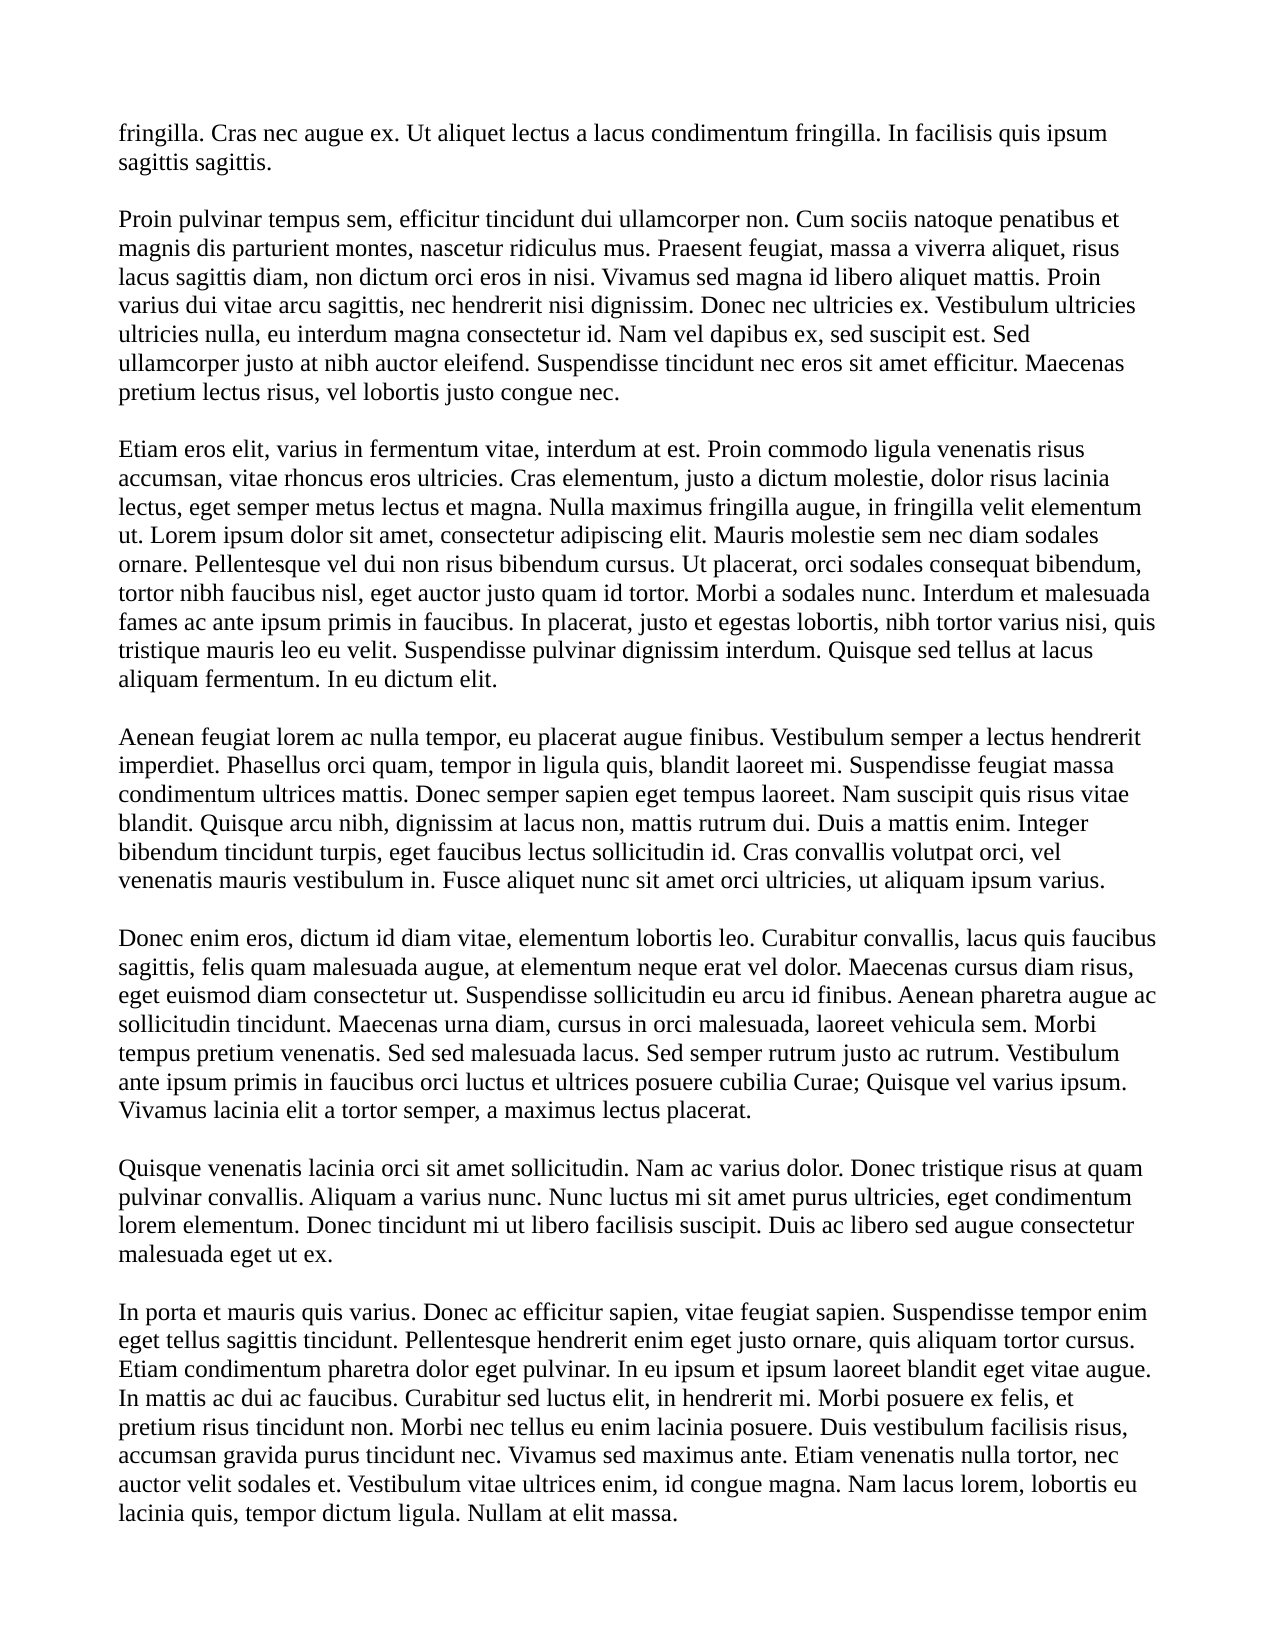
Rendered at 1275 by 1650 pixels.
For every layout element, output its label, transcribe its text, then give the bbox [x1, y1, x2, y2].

text Quisque venenatis lacinia orci sit amet sollicitudin. Nam ac varius dolor. Donec tristique risus at quam pulvinar convallis. Aliquam a varius nunc. Nunc luctus mi sit amet purus ultricies, eget condimentum lorem elementum. Donec tincidunt mi ut libero facilisis suscipit. Duis ac libero sed augue consectetur malesuada eget ut ex. [118, 1153, 1157, 1268]
text In porta et mauris quis varius. Donec ac efficitur sapien, vitae feugiat sapien. Suspendisse tempor enim eget tellus sagittis tincidunt. Pellentesque hendrerit enim eget justo ornare, quis aliquam tortor cursus. Etiam condimentum pharetra dolor eget pulvinar. In eu ipsum et ipsum laoreet blandit eget vitae augue. In mattis ac dui ac faucibus. Curabitur sed luctus elit, in hendrerit mi. Morbi posuere ex felis, et pretium risus tincidunt non. Morbi nec tellus eu enim lacinia posuere. Duis vestibulum facilisis risus, accumsan gravida purus tincidunt nec. Vivamus sed maximus ante. Etiam venenatis nulla tortor, nec auctor velit sodales et. Vestibulum vitae ultrices enim, id congue magna. Nam lacus lorem, lobortis eu lacinia quis, tempor dictum ligula. Nullam at elit massa. [118, 1297, 1157, 1527]
text Proin pulvinar tempus sem, efficitur tincidunt dui ullamcorper non. Cum sociis natoque penatibus et magnis dis parturient montes, nascetur ridiculus mus. Praesent feugiat, massa a viverra aliquet, risus lacus sagittis diam, non dictum orci eros in nisi. Vivamus sed magna id libero aliquet mattis. Proin varius dui vitae arcu sagittis, nec hendrerit nisi dignissim. Donec nec ultricies ex. Vestibulum ultricies ultricies nulla, eu interdum magna consectetur id. Nam vel dapibus ex, sed suscipit est. Sed ullamcorper justo at nibh auctor eleifend. Suspendisse tincidunt nec eros sit amet efficitur. Maecenas pretium lectus risus, vel lobortis justo congue nec. [118, 204, 1157, 406]
text Aenean feugiat lorem ac nulla tempor, eu placerat augue finibus. Vestibulum semper a lectus hendrerit imperdiet. Phasellus orci quam, tempor in ligula quis, blandit laoreet mi. Suspendisse feugiat massa condimentum ultrices mattis. Donec semper sapien eget tempus laoreet. Nam suscipit quis risus vitae blandit. Quisque arcu nibh, dignissim at lacus non, mattis rutrum dui. Duis a mattis enim. Integer bibendum tincidunt turpis, eget faucibus lectus sollicitudin id. Cras convallis volutpat orci, vel venenatis mauris vestibulum in. Fusce aliquet nunc sit amet orci ultricies, ut aliquam ipsum varius. [118, 722, 1157, 894]
text Etiam eros elit, varius in fermentum vitae, interdum at est. Proin commodo ligula venenatis risus accumsan, vitae rhoncus eros ultricies. Cras elementum, justo a dictum molestie, dolor risus lacinia lectus, eget semper metus lectus et magna. Nulla maximus fringilla augue, in fringilla velit elementum ut. Lorem ipsum dolor sit amet, consectetur adipiscing elit. Mauris molestie sem nec diam sodales ornare. Pellentesque vel dui non risus bibendum cursus. Ut placerat, orci sodales consequat bibendum, tortor nibh faucibus nisl, eget auctor justo quam id tortor. Morbi a sodales nunc. Interdum et malesuada fames ac ante ipsum primis in faucibus. In placerat, justo et egestas lobortis, nibh tortor varius nisi, quis tristique mauris leo eu velit. Suspendisse pulvinar dignissim interdum. Quisque sed tellus at lacus aliquam fermentum. In eu dictum elit. [118, 434, 1157, 693]
text fringilla. Cras nec augue ex. Ut aliquet lectus a lacus condimentum fringilla. In facilisis quis ipsum sagittis sagittis. [118, 118, 1157, 176]
text Donec enim eros, dictum id diam vitae, elementum lobortis leo. Curabitur convallis, lacus quis faucibus sagittis, felis quam malesuada augue, at elementum neque erat vel dolor. Maecenas cursus diam risus, eget euismod diam consectetur ut. Suspendisse sollicitudin eu arcu id finibus. Aenean pharetra augue ac sollicitudin tincidunt. Maecenas urna diam, cursus in orci malesuada, laoreet vehicula sem. Morbi tempus pretium venenatis. Sed sed malesuada lacus. Sed semper rutrum justo ac rutrum. Vestibulum ante ipsum primis in faucibus orci luctus et ultrices posuere cubilia Curae; Quisque vel varius ipsum. Vivamus lacinia elit a tortor semper, a maximus lectus placerat. [118, 923, 1157, 1124]
